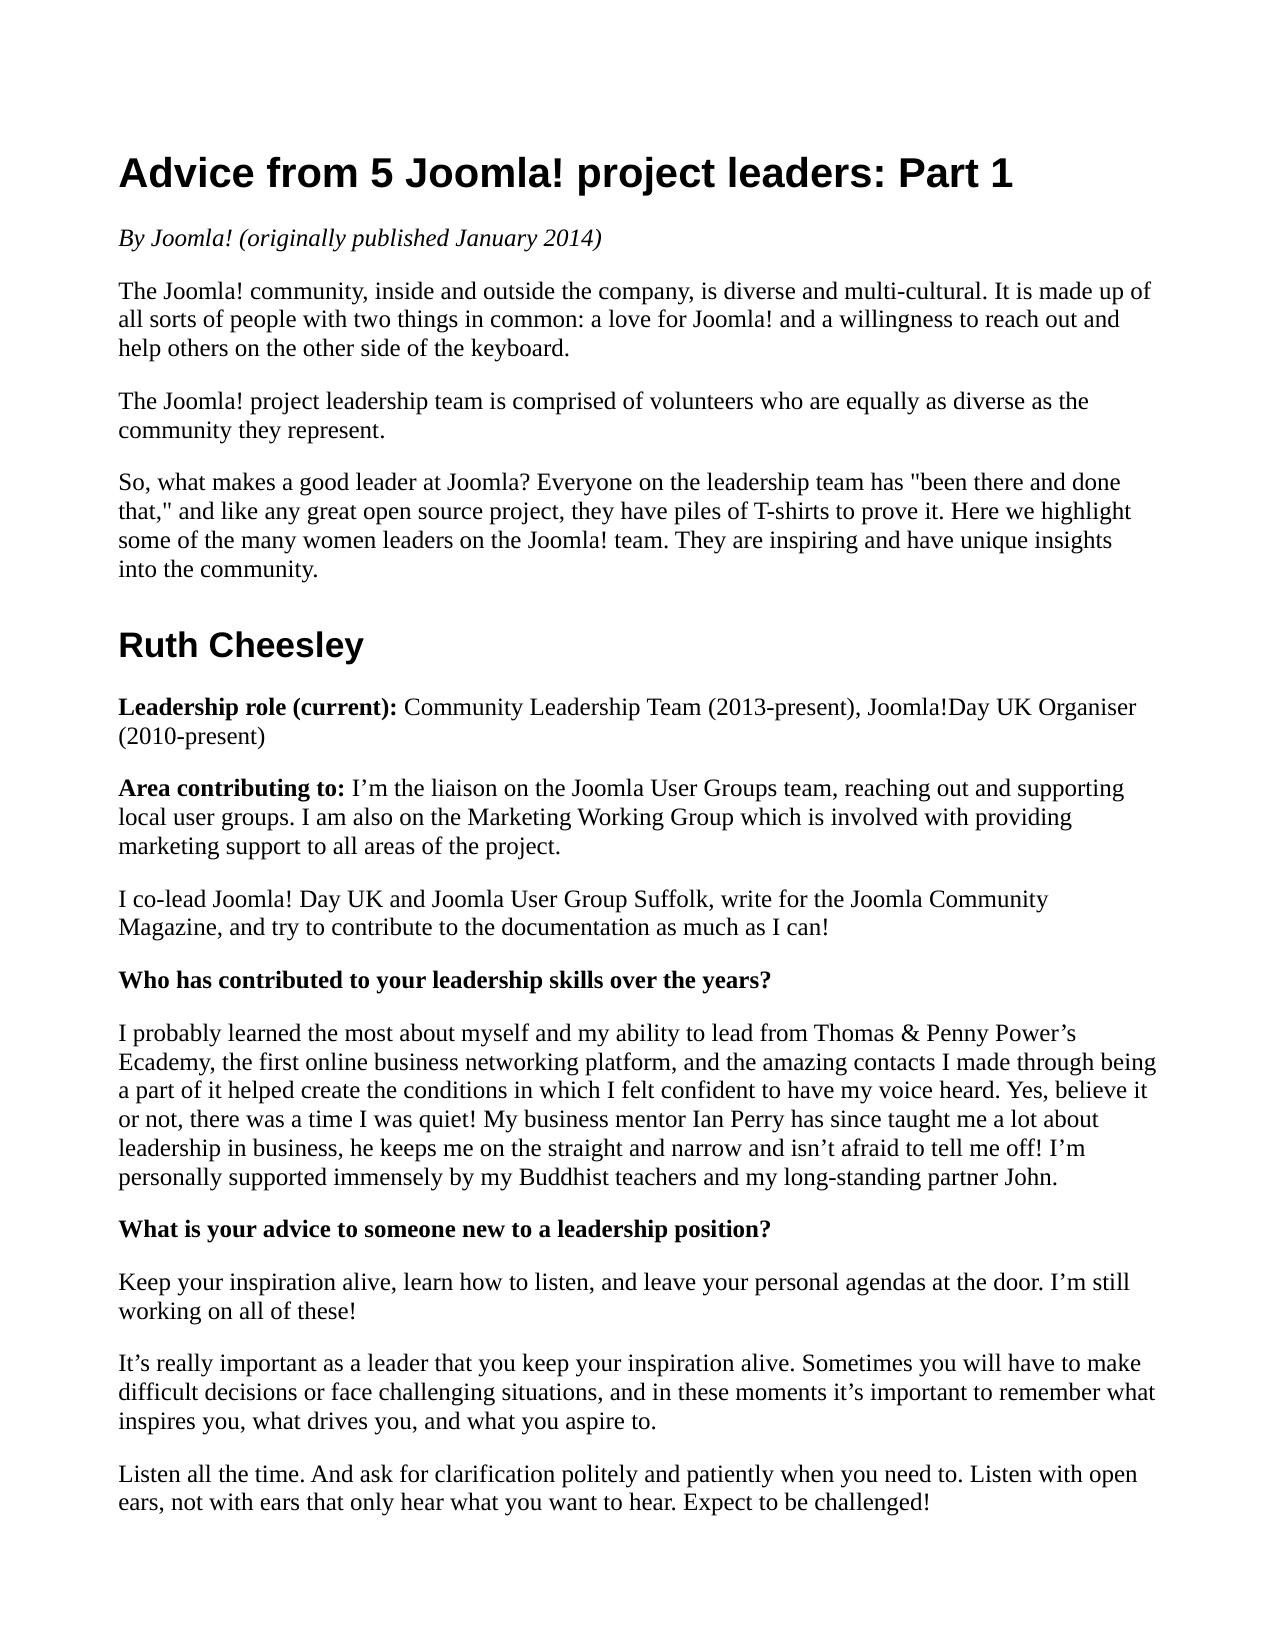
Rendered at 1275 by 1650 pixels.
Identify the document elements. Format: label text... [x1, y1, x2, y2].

text Listen all the time. And ask for clarification politely and patiently when you need to. Listen with open ears, not with ears that only hear what you want to hear. Expect to be challenged! [118, 1459, 1157, 1516]
text What is your advice to someone new to a leadership position? [118, 1214, 1157, 1243]
text The Joomla! project leadership team is comprised of volunteers who are equally as diverse as the community they represent. [118, 386, 1157, 443]
text I co-lead Joomla! Day UK and Joomla User Group Suffolk, write for the Joomla Community Magazine, and try to contribute to the documentation as much as I can! [118, 884, 1157, 941]
text It’s really important as a leader that you keep your inspiration alive. Sometimes you will have to make difficult decisions or face challenging situations, and in these moments it’s important to remember what inspires you, what drives you, and what you aspire to. [118, 1348, 1157, 1435]
text Who has contributed to your leadership skills over the years? [118, 965, 1157, 994]
text Area contributing to: I’m the liaison on the Joomla User Groups team, reaching out and supporting local user groups. I am also on the Marketing Working Group which is involved with providing marketing support to all areas of the project. [118, 773, 1157, 860]
text Keep your inspiration alive, learn how to listen, and leave your personal agendas at the door. I’m still working on all of these! [118, 1267, 1157, 1324]
text I probably learned the most about myself and my ability to lead from Thomas & Penny Power’s Ecademy, the first online business networking platform, and the amazing contacts I made through being a part of it helped create the conditions in which I felt confident to have my voice heard. Yes, believe it or not, there was a time I was quiet! My business mentor Ian Perry has since taught me a lot about leadership in business, he keeps me on the straight and narrow and isn’t afraid to tell me off! I’m personally supported immensely by my Buddhist teachers and my long-standing partner John. [118, 1018, 1157, 1190]
subtitle Advice from 5 Joomla! project leaders: Part 1 [118, 148, 1157, 196]
text So, what makes a good leader at Joomla? Everyone on the leadership team has "been there and done that," and like any great open source project, they have piles of T-shirts to prove it. Here we highlight some of the many women leaders on the Joomla! team. They are inspiring and have unique insights into the community. [118, 467, 1157, 582]
text Leadership role (current): Community Leadership Team (2013-present), Joomla!Day UK Organiser (2010-present) [118, 692, 1157, 749]
text By Joomla! (originally published January 2014) [118, 223, 1157, 252]
subtitle Ruth Cheesley [118, 624, 1157, 665]
text The Joomla! community, inside and outside the company, is diverse and multi-cultural. It is made up of all sorts of people with two things in common: a love for Joomla! and a willingness to reach out and help others on the other side of the keyboard. [118, 276, 1157, 362]
